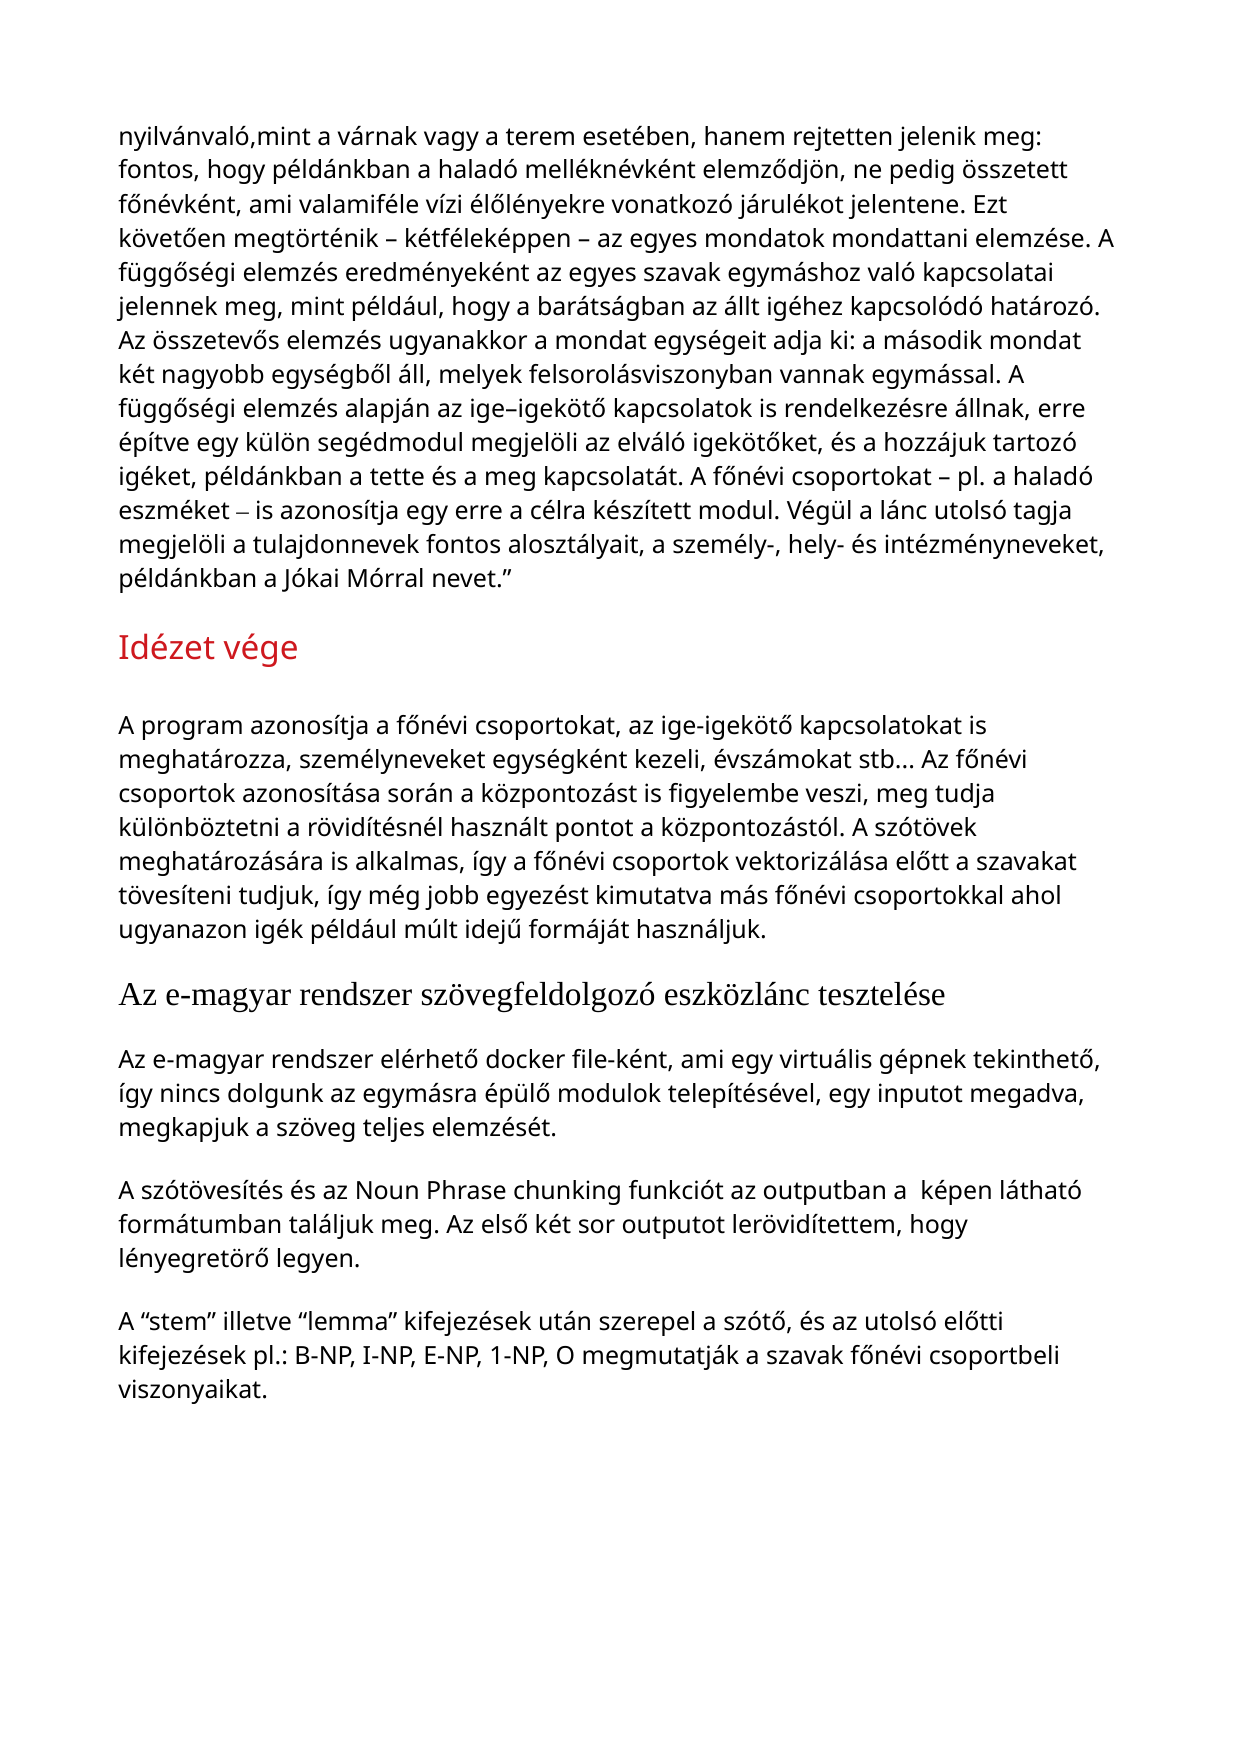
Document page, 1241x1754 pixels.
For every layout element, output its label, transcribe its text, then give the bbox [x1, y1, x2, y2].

text A szótövesítés és az Noun Phrase chunking funkciót az outputban a képen látható formátumban találjuk meg. Az első két sor outputot lerövidítettem, hogy lényegretörő legyen. [118, 1173, 1122, 1275]
text Az e-magyar rendszer szövegfeldolgozó eszközlánc tesztelése [118, 975, 1122, 1013]
text A “stem” illetve “lemma” kifejezések után szerepel a szótő, és az utolsó előtti kifejezések pl.: B-NP, I-NP, E-NP, 1-NP, O megmutatják a szavak főnévi csoportbeli viszonyaikat. [118, 1304, 1122, 1406]
text Idézet vége [118, 624, 1122, 669]
text A program azonosítja a főnévi csoportokat, az ige-igekötő kapcsolatokat is meghatározza, személyneveket egységként kezeli, évszámokat stb... Az főnévi csoportok azonosítása során a központozást is figyelembe veszi, meg tudja különböztetni a rövidítésnél használt pontot a központozástól. A szótövek meghatározására is alkalmas, így a főnévi csoportok vektorizálása előtt a szavakat tövesíteni tudjuk, így még jobb egyezést kimutatva más főnévi csoportokkal ahol ugyanazon igék például múlt idejű formáját használjuk. [118, 707, 1122, 946]
text nyilvánvaló,mint a várnak vagy a terem esetében, hanem rejtetten jelenik meg: fontos, hogy példánkban a haladó melléknévként elemződjön, ne pedig összetett főnévként, ami valamiféle vízi élőlényekre vonatkozó járulékot jelentene. Ezt követően megtörténik – kétféleképpen – az egyes mondatok mondattani elemzése. A függőségi elemzés eredményeként az egyes szavak egymáshoz való kapcsolatai jelennek meg, mint például, hogy a barátságban az állt igéhez kapcsolódó határozó. Az összetevős elemzés ugyanakkor a mondat egységeit adja ki: a második mondat két nagyobb egységből áll, melyek felsorolásviszonyban vannak egymással. A függőségi elemzés alapján az ige–igekötő kapcsolatok is rendelkezésre állnak, erre építve egy külön segédmodul megjelöli az elváló igekötőket, és a hozzájuk tartozó igéket, példánkban a tette és a meg kapcsolatát. A főnévi csoportokat – pl. a haladó eszméket – is azonosítja egy erre a célra készített modul. Végül a lánc utolsó tagja megjelöli a tulajdonnevek fontos alosztályait, a személy-, hely- és intézményneveket, példánkban a Jókai Mórral nevet.” [118, 118, 1122, 595]
text Az e-magyar rendszer elérhető docker file-ként, ami egy virtuális gépnek tekinthető, így nincs dolgunk az egymásra épülő modulok telepítésével, egy inputot megadva, megkapjuk a szöveg teljes elemzését. [118, 1042, 1122, 1144]
